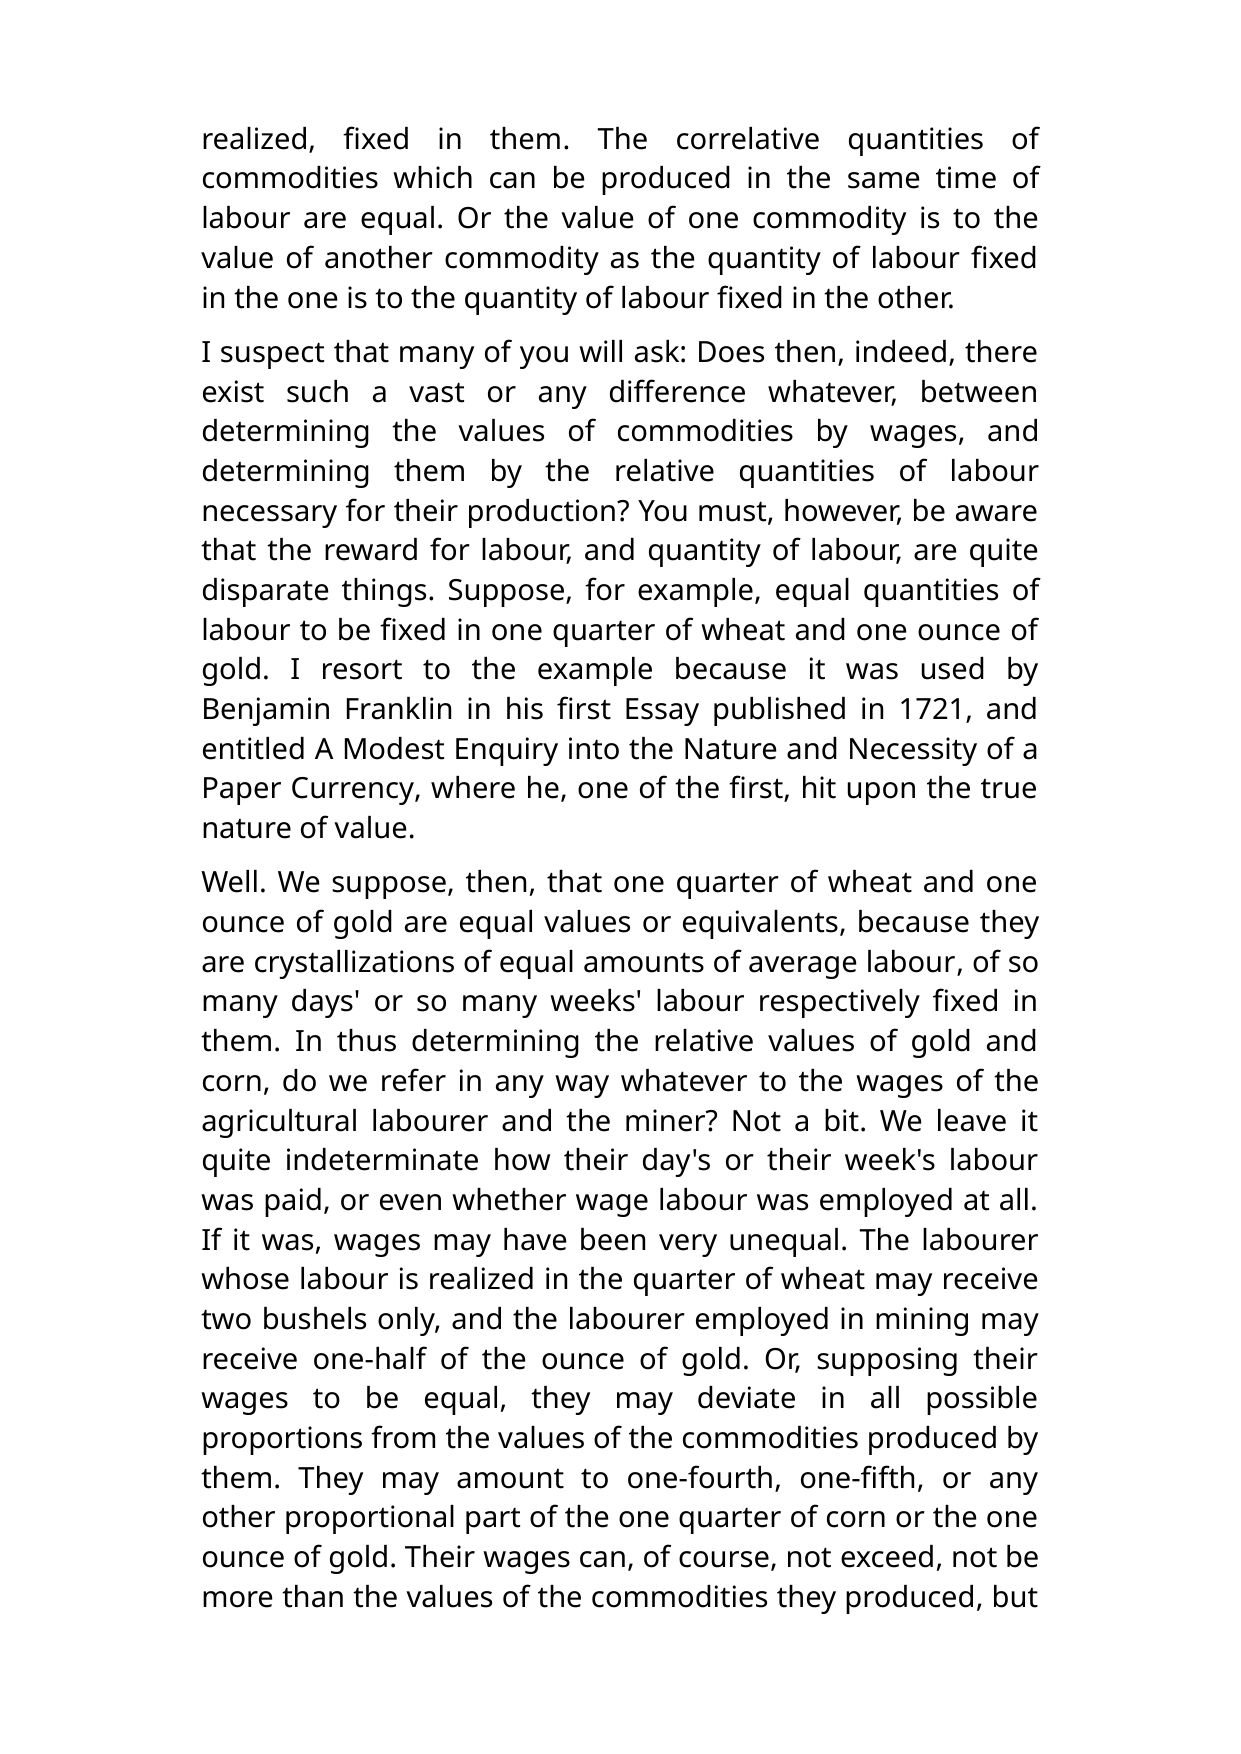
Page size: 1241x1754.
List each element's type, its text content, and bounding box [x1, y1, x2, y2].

text Well. We suppose, then, that one quarter of wheat and one ounce of gold are equal values or equivalents, because they are crystallizations of equal amounts of average labour, of so many days' or so many weeks' labour respectively fixed in them. In thus determining the relative values of gold and corn, do we refer in any way whatever to the wages of the agricultural labourer and the miner? Not a bit. We leave it quite indeterminate how their day's or their week's labour was paid, or even whether wage labour was employed at all. If it was, wages may have been very unequal. The labourer whose labour is realized in the quarter of wheat may receive two bushels only, and the labourer employed in mining may receive one-half of the ounce of gold. Or, supposing their wages to be equal, they may deviate in all possible proportions from the values of the commodities produced by them. They may amount to one-fourth, one-fifth, or any other proportional part of the one quarter of corn or the one ounce of gold. Their wages can, of course, not exceed, not be more than the values of the commodities they produced, but [201, 862, 1039, 1616]
text realized, fixed in them. The correlative quantities of commodities which can be produced in the same time of labour are equal. Or the value of one commodity is to the value of another commodity as the quantity of labour fixed in the one is to the quantity of labour fixed in the other. [201, 118, 1039, 317]
text I suspect that many of you will ask: Does then, indeed, there exist such a vast or any difference whatever, between determining the values of commodities by wages, and determining them by the relative quantities of labour necessary for their production? You must, however, be aware that the reward for labour, and quantity of labour, are quite disparate things. Suppose, for example, equal quantities of labour to be fixed in one quarter of wheat and one ounce of gold. I resort to the example because it was used by Benjamin Franklin in his first Essay published in 1721, and entitled A Modest Enquiry into the Nature and Necessity of a Paper Currency, where he, one of the first, hit upon the true nature of value. [201, 331, 1039, 847]
